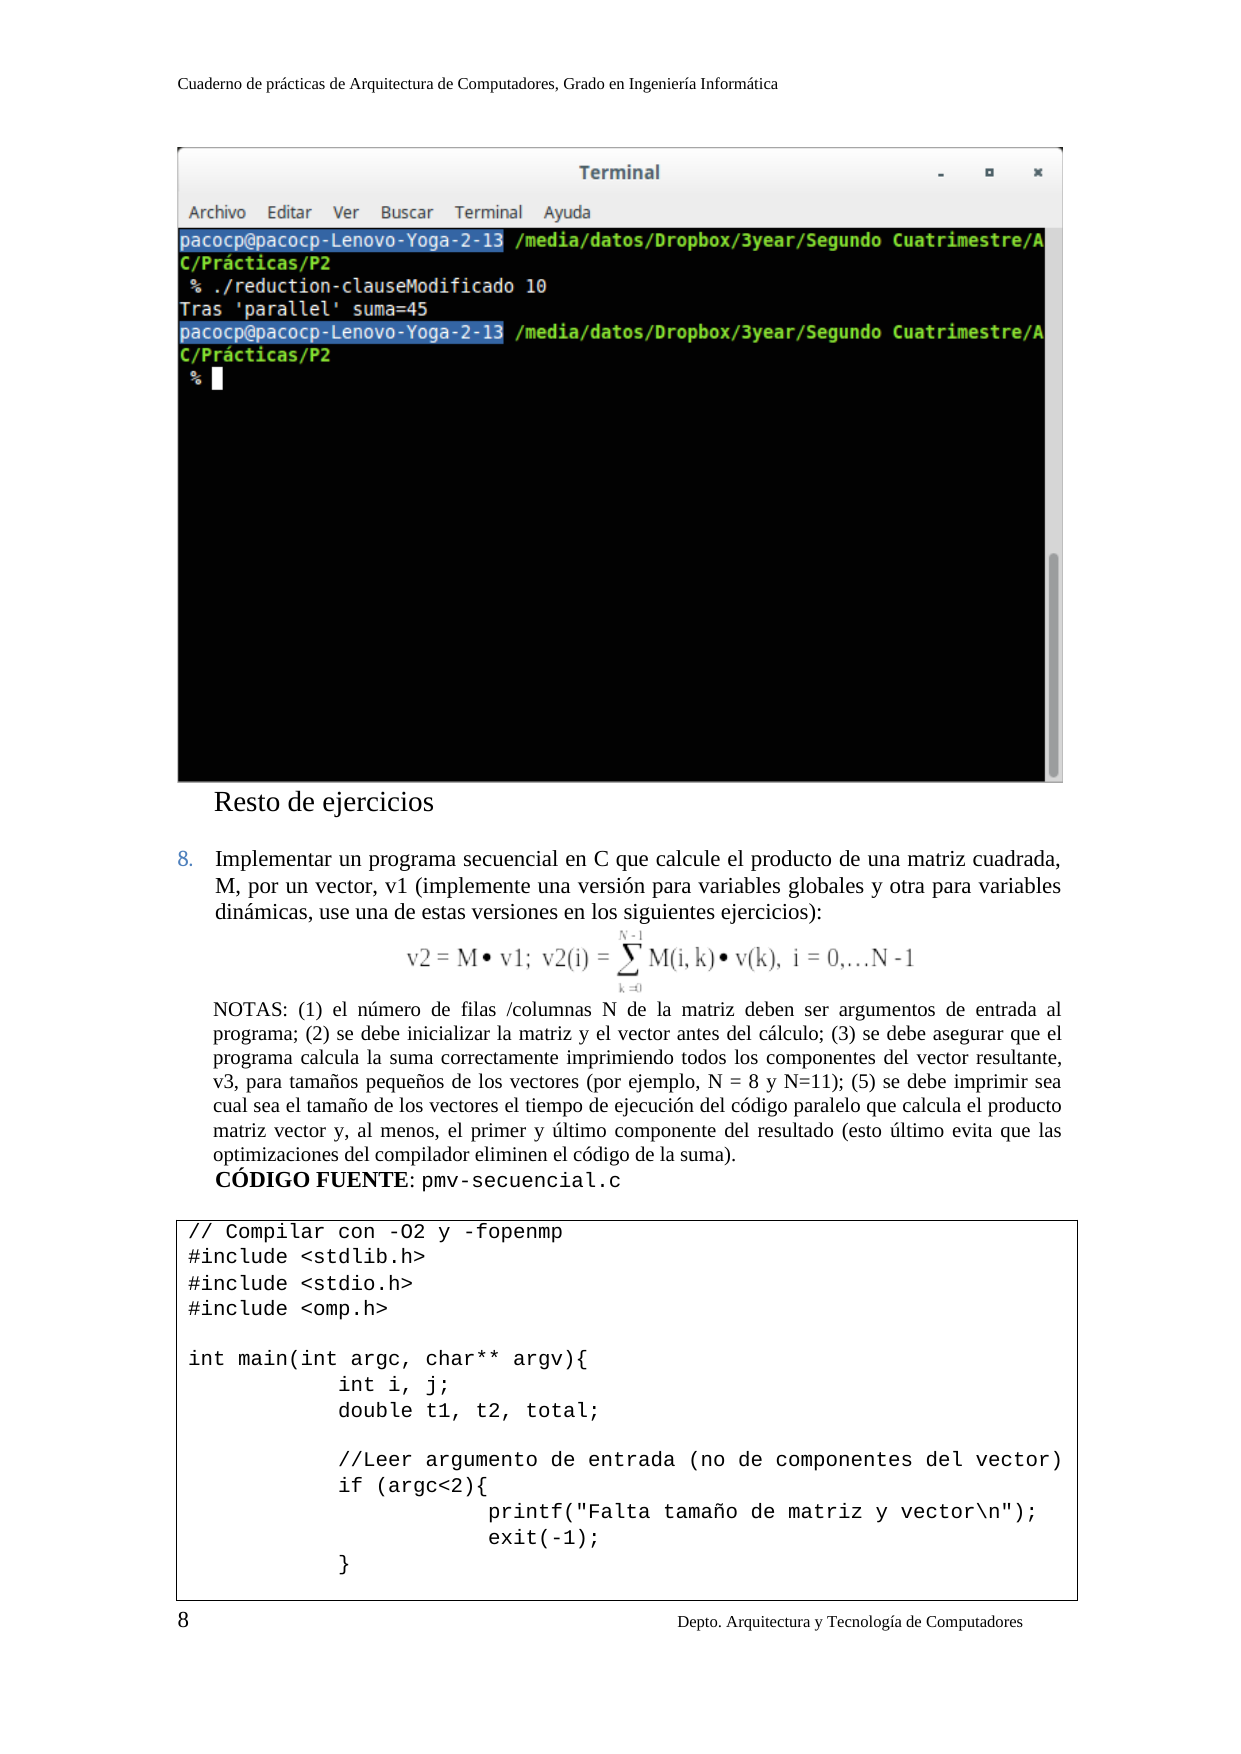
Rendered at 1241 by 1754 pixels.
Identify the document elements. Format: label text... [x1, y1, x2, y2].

subtitle Resto de ejercicios [177, 783, 1063, 818]
picture [177, 147, 1063, 783]
list Implementar un programa secuencial en C que calcule el producto de una matriz cuadrada, M, por un vector, v1 (implemente una versión para variables globales y otra para variables dinámicas, use una de estas versiones en los siguientes ejercicios): [177, 844, 1063, 924]
text NOTAS: (1) el número de filas /columnas N de la matriz deben ser argumentos de entrada al programa; (2) se debe inicializar la matriz y el vector antes del cálculo; (3) se debe asegurar que el programa calcula la suma correctamente imprimiendo todos los componentes del vector resultante, v3, para tamaños pequeños de los vectores (por ejemplo, N = 8 y N=11); (5) se debe imprimir sea cual sea el tamaño de los vectores el tiempo de ejecución del código paralelo que calcula el producto matriz vector y, al menos, el primer y último componente del resultado (esto último evita que las optimizaciones del compilador eliminen el código de la suma). [213, 997, 1063, 1166]
table_header // Compilar con -O2 y -fopenmp #include <stdlib.h> #include <stdio.h> #include <omp.h> int main(int argc, char** argv){ int i, j; double t1, t2, total; //Leer argumento de entrada (no de componentes del vector) if (argc<2){ printf("Falta tamaño de matriz y vector\n"); exit(-1); } [177, 1221, 1077, 1600]
text CÓDIGO FUENTE: pmv-secuencial.c [215, 1166, 1063, 1193]
